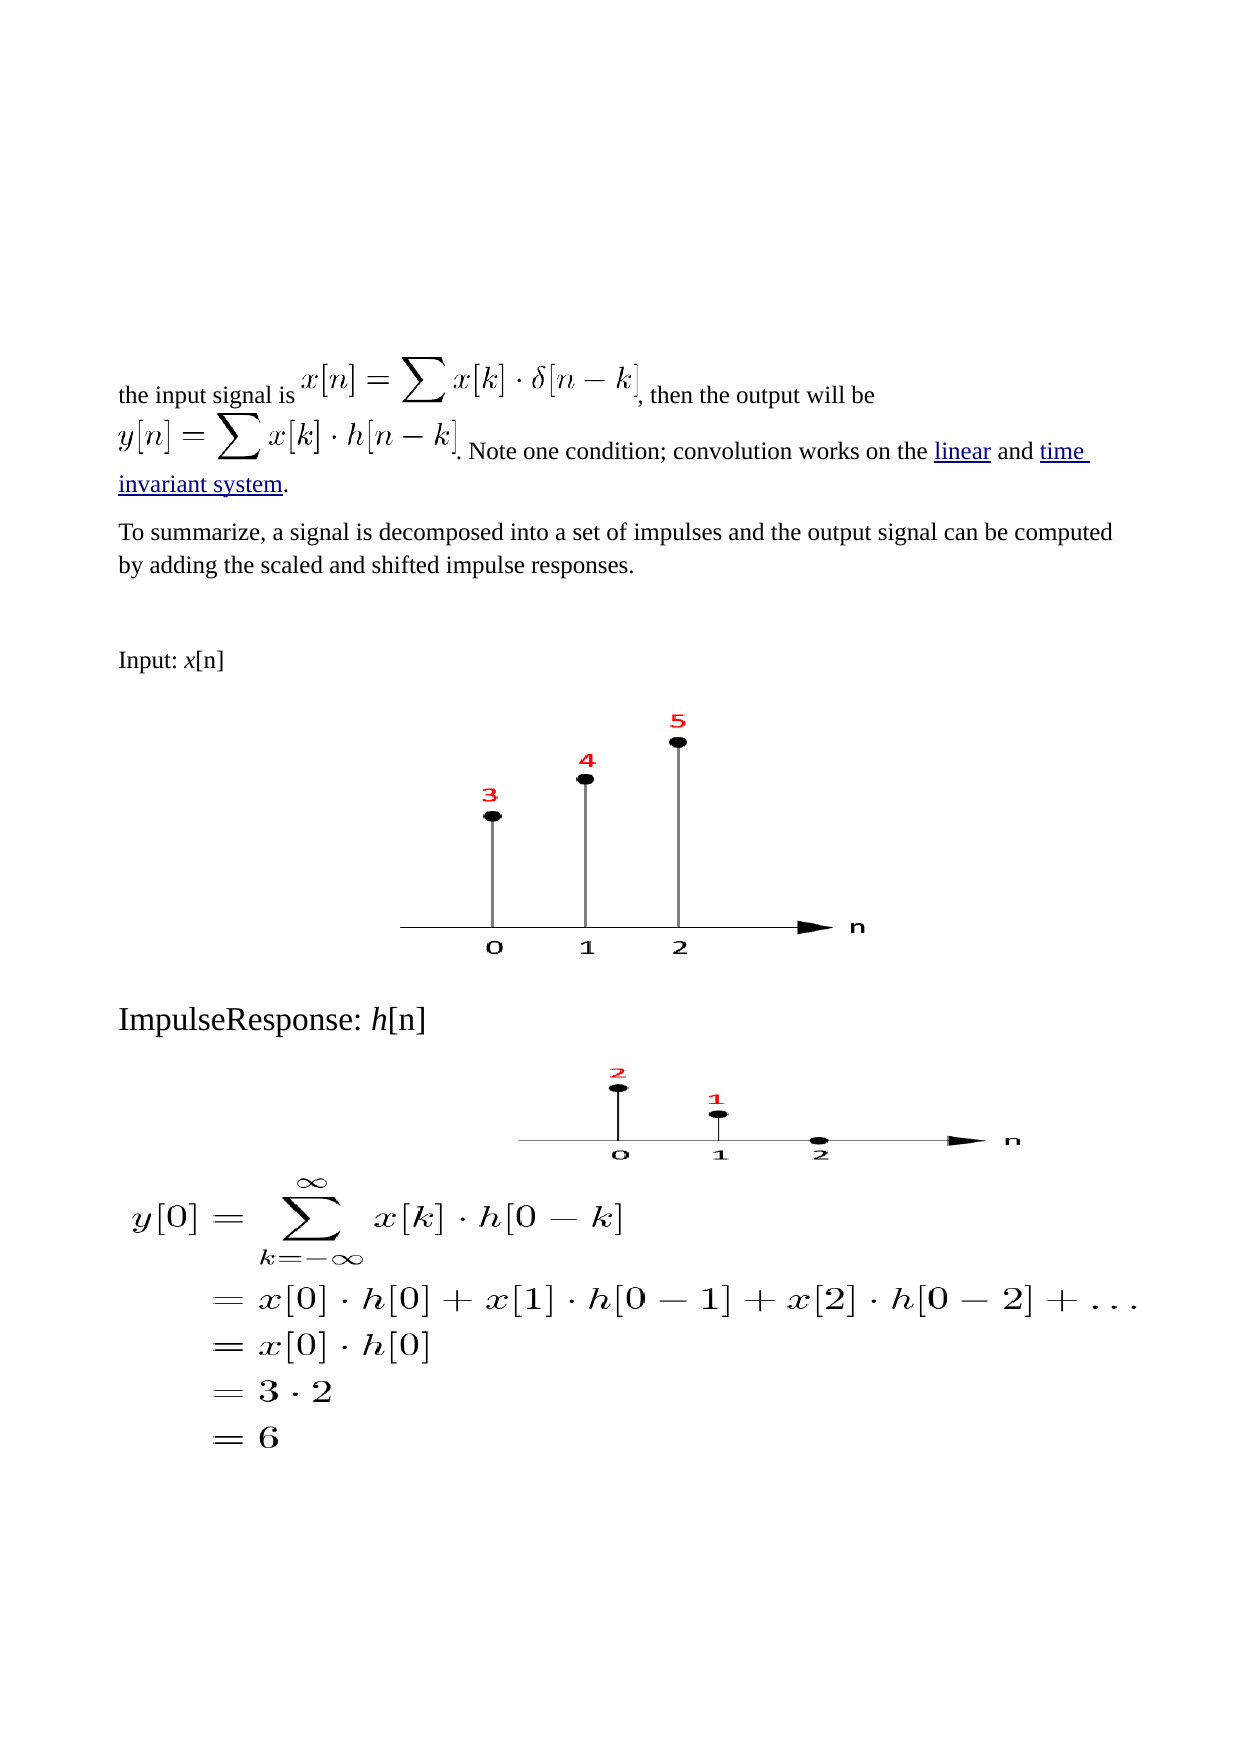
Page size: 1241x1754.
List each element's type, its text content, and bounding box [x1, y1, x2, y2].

text the input signal is , then the output will be . Note one condition; convolution works on the linear and time invariant system. [118, 356, 1122, 498]
picture [487, 980, 1044, 1166]
picture [132, 1178, 1137, 1448]
picture [373, 702, 889, 963]
text To summarize, a signal is decomposed into a set of impulses and the output signal can be computed by adding the scaled and shifted impulse responses. [118, 517, 1122, 579]
text Input: x[n] [118, 645, 1122, 674]
text ImpulseResponse: h[n] [118, 999, 487, 1037]
picture [301, 356, 638, 403]
text [1044, 999, 1122, 1037]
picture [118, 412, 456, 460]
